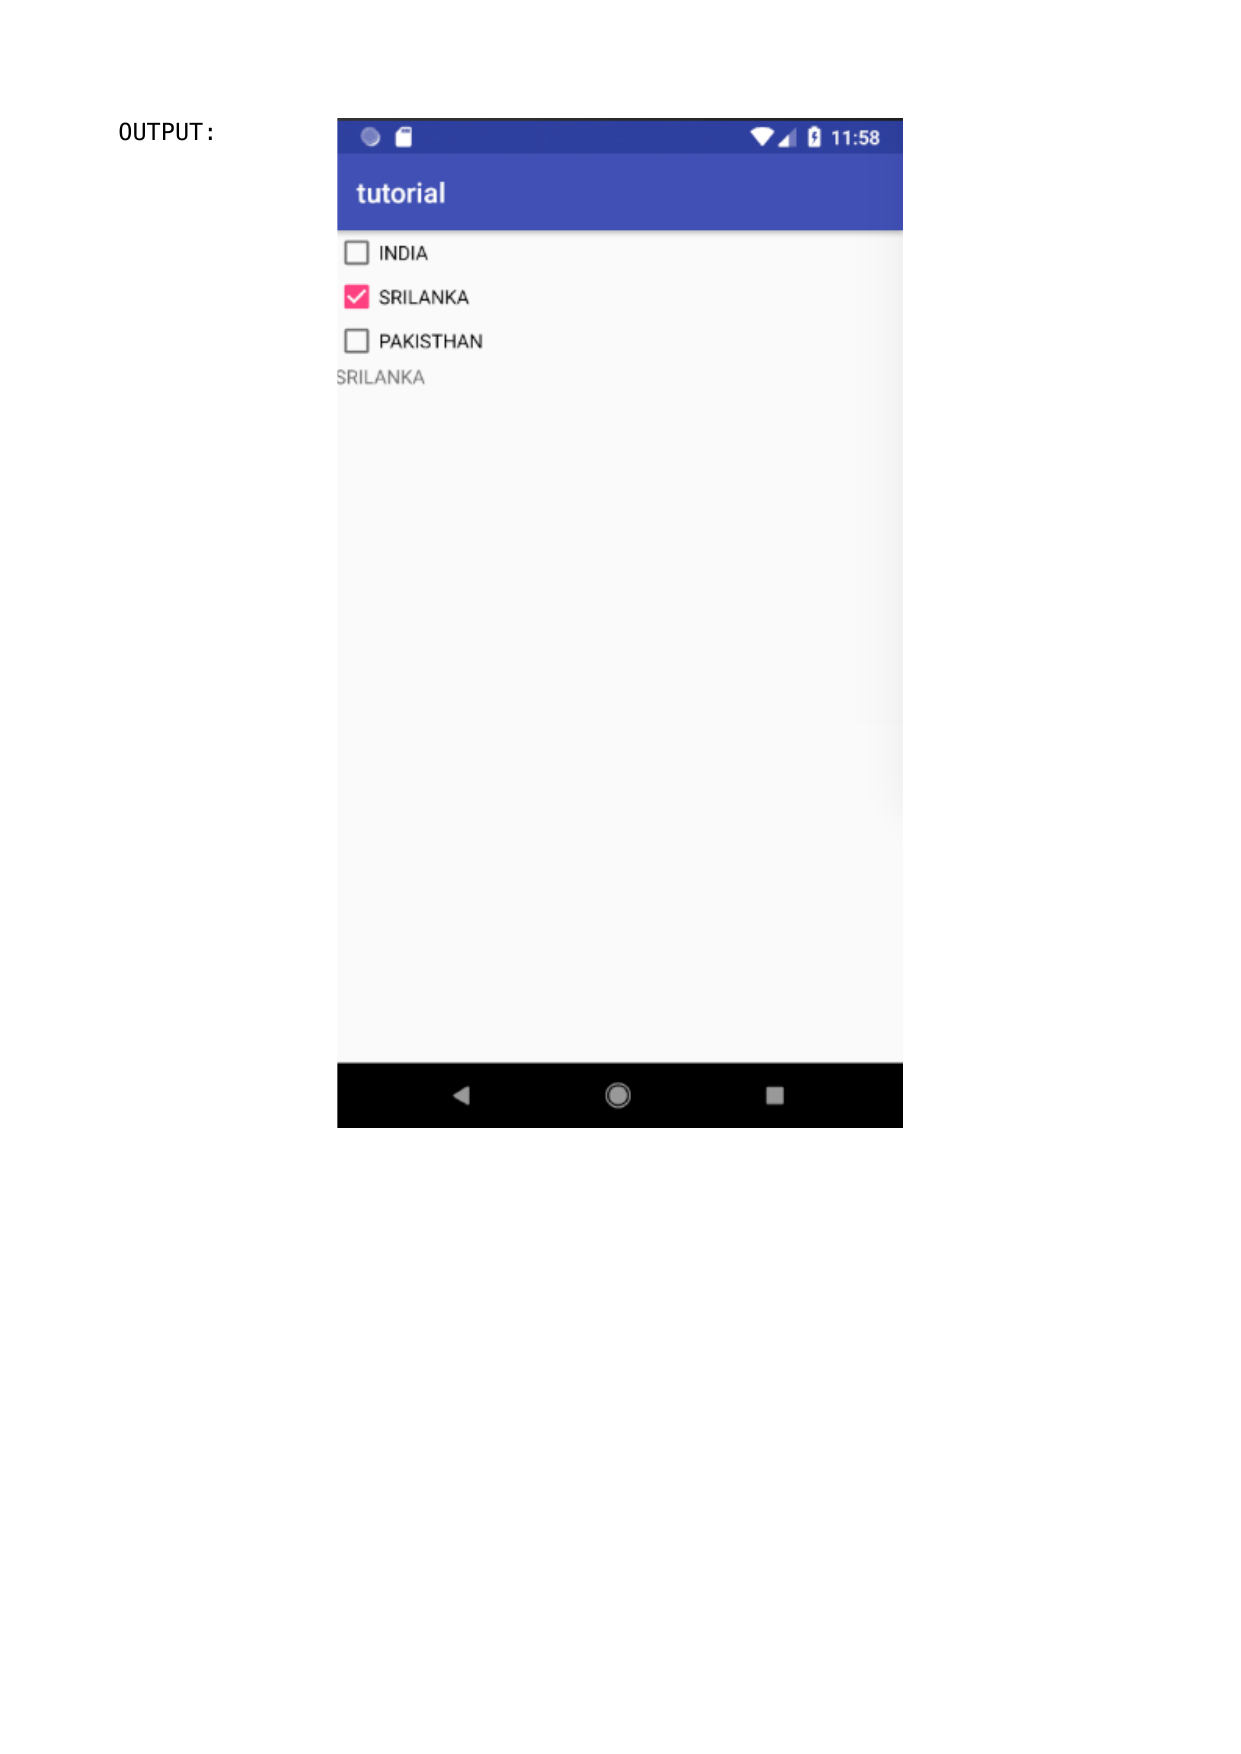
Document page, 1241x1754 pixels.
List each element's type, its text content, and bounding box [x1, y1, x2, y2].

picture [337, 118, 903, 1128]
text [903, 118, 1122, 146]
text OUTPUT: [118, 118, 337, 146]
